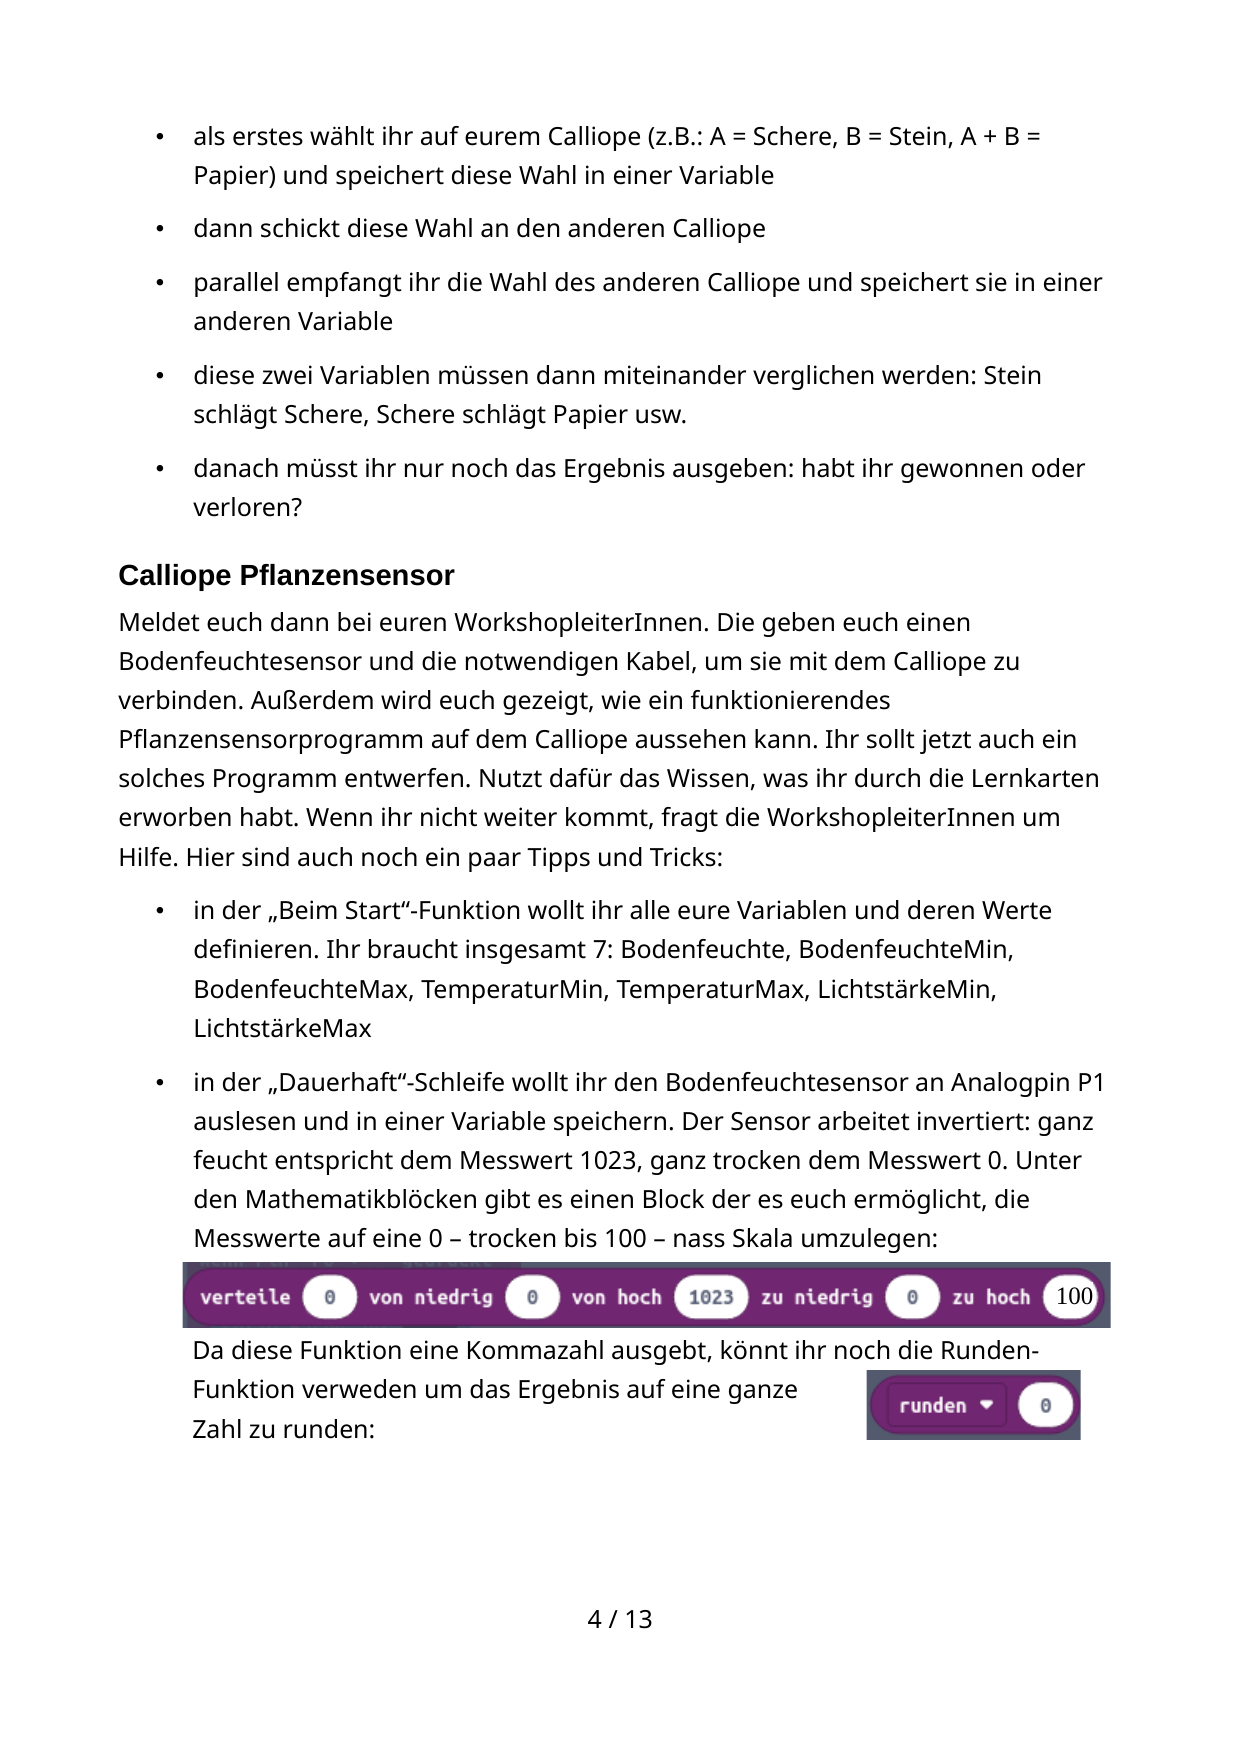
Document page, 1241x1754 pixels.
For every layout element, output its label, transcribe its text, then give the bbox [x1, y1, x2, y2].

list in der „Dauerhaft“-Schleife wollt ihr den Bodenfeuchtesensor an Analogpin P1 auslesen und in einer Variable speichern. Der Sensor arbeitet invertiert: ganz feucht entspricht dem Messwert 1023, ganz trocken dem Messwert 0. Unter den Mathematikblöcken gibt es einen Block der es euch ermöglicht, die Messwerte auf eine 0 – trocken bis 100 – nass Skala umzulegen: [156, 1064, 1122, 1255]
text Da diese Funktion eine Kommazahl ausgebt, könnt ihr noch die Runden- Funktion verweden um das Ergebnis auf eine ganze Zahl zu runden: [118, 1274, 1122, 1445]
list in der „Beim Start“-Funktion wollt ihr alle eure Variablen und deren Werte definieren. Ihr braucht insgesamt 7: Bodenfeuchte, BodenfeuchteMin, BodenfeuchteMax, TemperaturMin, TemperaturMax, LichtstärkeMin, LichtstärkeMax [156, 893, 1122, 1044]
list diese zwei Variablen müssen dann miteinander verglichen werden: Stein schlägt Schere, Schere schlägt Papier usw. [156, 358, 1122, 431]
picture [866, 1370, 1081, 1440]
picture [182, 1262, 1111, 1328]
list dann schickt diese Wahl an den anderen Calliope [156, 211, 1122, 245]
subtitle Calliope Pflanzensensor [118, 558, 1122, 592]
list parallel empfangt ihr die Wahl des anderen Calliope und speichert sie in einer anderen Variable [156, 265, 1122, 338]
list danach müsst ihr nur noch das Ergebnis ausgeben: habt ihr gewonnen oder verloren? [156, 451, 1122, 524]
list als erstes wählt ihr auf eurem Calliope (z.B.: A = Schere, B = Stein, A + B = Papier) und speichert diese Wahl in einer Variable [156, 118, 1122, 191]
text Meldet euch dann bei euren WorkshopleiterInnen. Die geben euch einen Bodenfeuchtesensor und die notwendigen Kabel, um sie mit dem Calliope zu verbinden. Außerdem wird euch gezeigt, wie ein funktionierendes Pflanzensensorprogramm auf dem Calliope aussehen kann. Ihr sollt jetzt auch ein solches Programm entwerfen. Nutzt dafür das Wissen, was ihr durch die Lernkarten erworben habt. Wenn ihr nicht weiter kommt, fragt die WorkshopleiterInnen um Hilfe. Hier sind auch noch ein paar Tipps und Tricks: [118, 604, 1122, 873]
